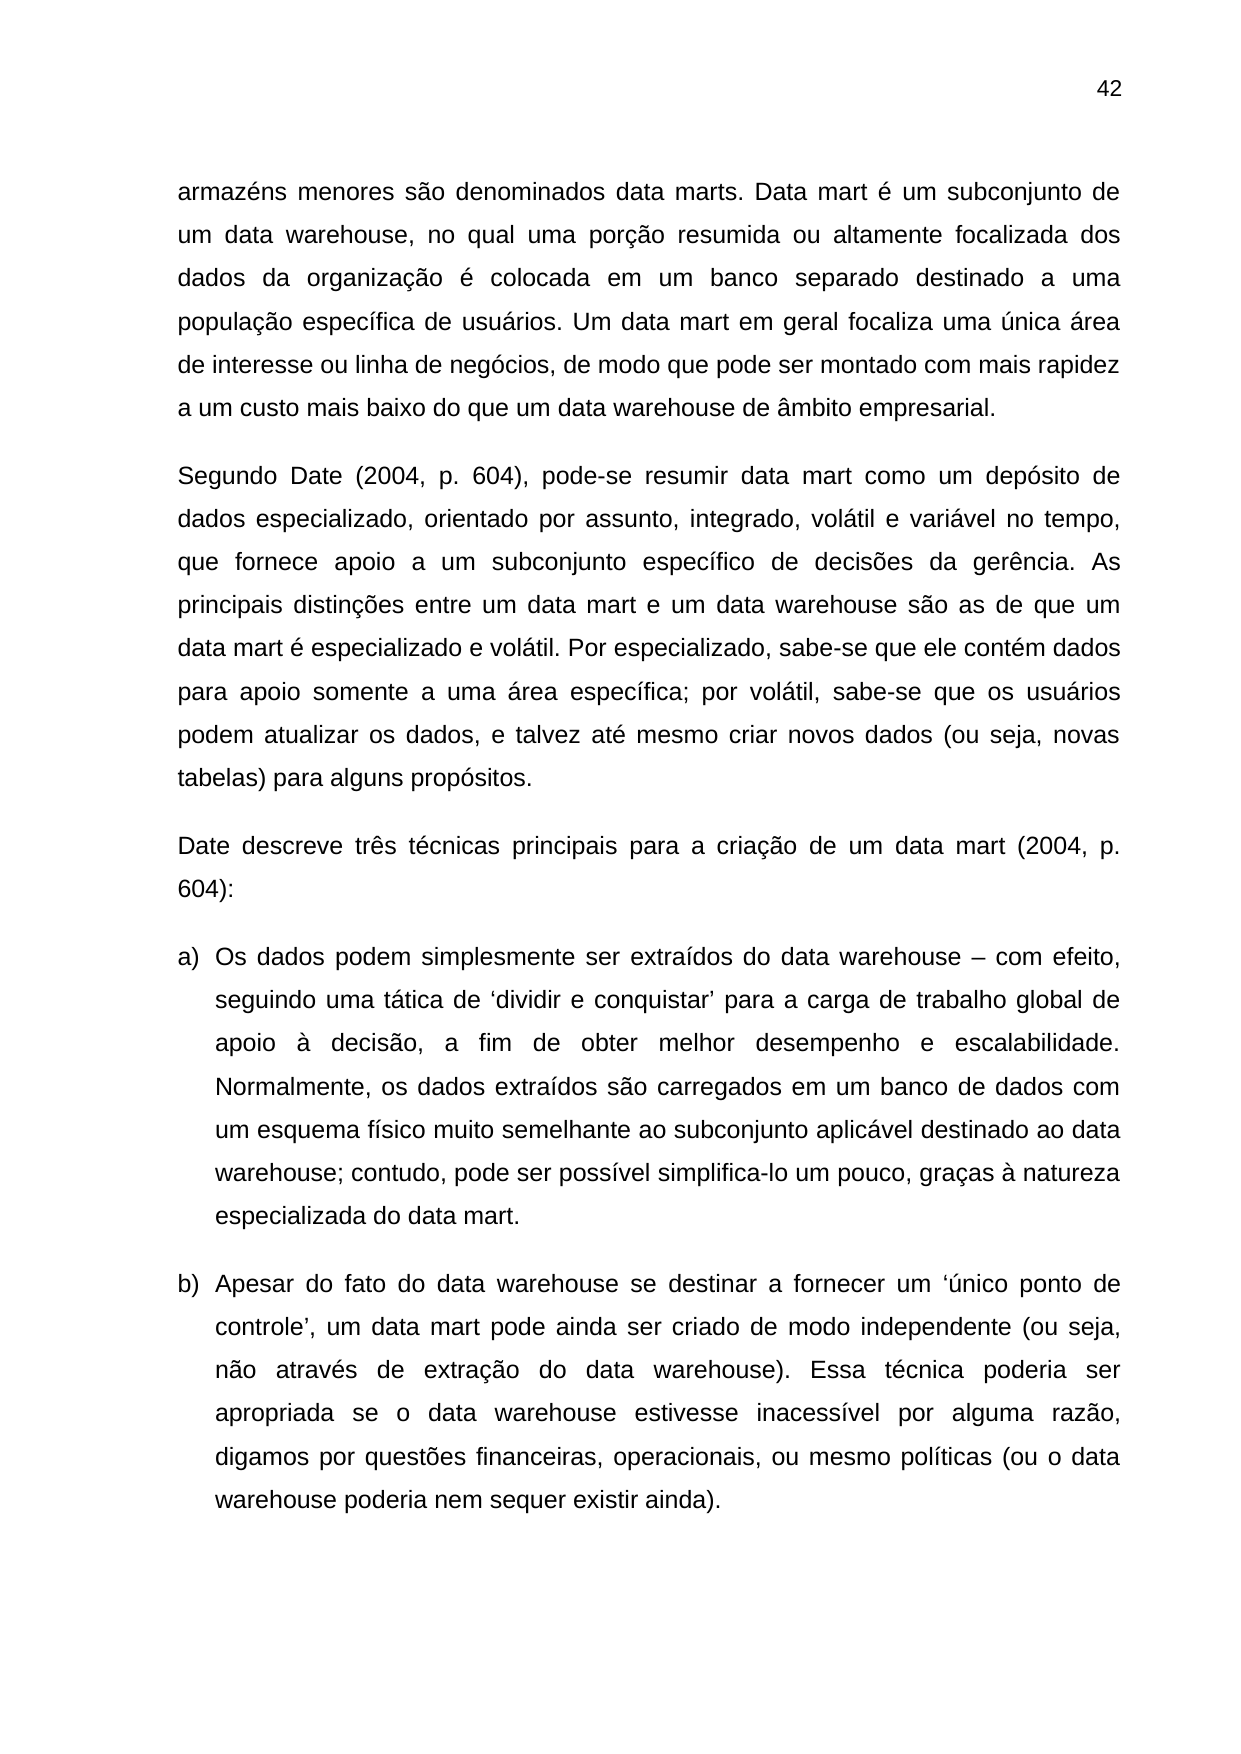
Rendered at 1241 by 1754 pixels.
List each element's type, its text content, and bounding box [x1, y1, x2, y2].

list Apesar do fato do data warehouse se destinar a fornecer um ‘único ponto de controle’, um data mart pode ainda ser criado de modo independente (ou seja, não através de extração do data warehouse). Essa técnica poderia ser apropriada se o data warehouse estivesse inacessível por alguma razão, digamos por questões financeiras, operacionais, ou mesmo políticas (ou o data warehouse poderia nem sequer existir ainda). [177, 1269, 1122, 1513]
text Segundo Date (2004, p. 604), pode-se resumir data mart como um depósito de dados especializado, orientado por assunto, integrado, volátil e variável no tempo, que fornece apoio a um subconjunto específico de decisões da gerência. As principais distinções entre um data mart e um data warehouse são as de que um data mart é especializado e volátil. Por especializado, sabe-se que ele contém dados para apoio somente a uma área específica; por volátil, sabe-se que os usuários podem atualizar os dados, e talvez até mesmo criar novos dados (ou seja, novas tabelas) para alguns propósitos. [177, 461, 1122, 792]
text Date descreve três técnicas principais para a criação de um data mart (2004, p. 604): [177, 831, 1122, 903]
text armazéns menores são denominados data marts. Data mart é um subconjunto de um data warehouse, no qual uma porção resumida ou altamente focalizada dos dados da organização é colocada em um banco separado destinado a uma população específica de usuários. Um data mart em geral focaliza uma única área de interesse ou linha de negócios, de modo que pode ser montado com mais rapidez a um custo mais baixo do que um data warehouse de âmbito empresarial. [177, 177, 1122, 422]
list Os dados podem simplesmente ser extraídos do data warehouse – com efeito, seguindo uma tática de ‘dividir e conquistar’ para a carga de trabalho global de apoio à decisão, a fim de obter melhor desempenho e escalabilidade. Normalmente, os dados extraídos são carregados em um banco de dados com um esquema físico muito semelhante ao subconjunto aplicável destinado ao data warehouse; contudo, pode ser possível simplifica-lo um pouco, graças à natureza especializada do data mart. [177, 942, 1122, 1230]
